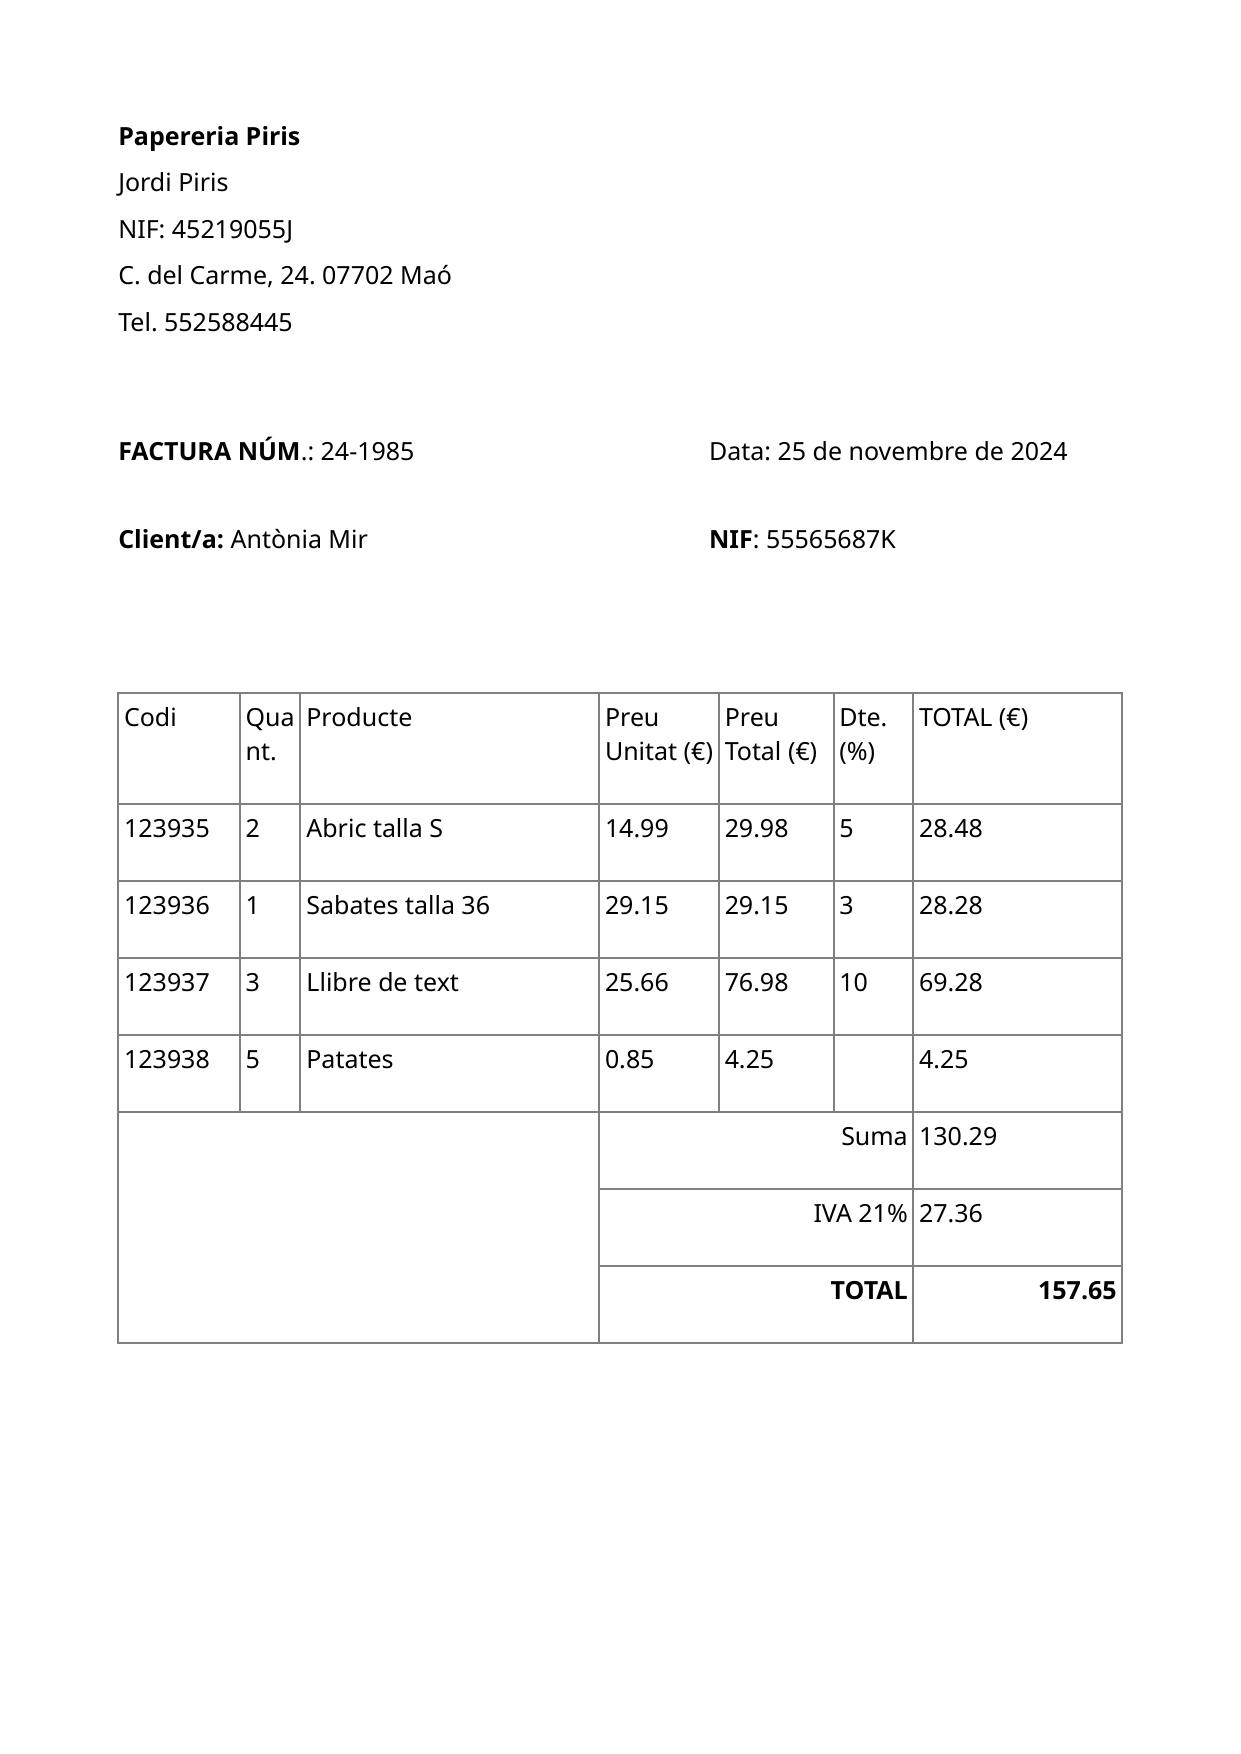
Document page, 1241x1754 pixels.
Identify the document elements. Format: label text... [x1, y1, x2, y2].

text Client/a: Antònia Mir NIF: 55565687K [118, 521, 1122, 555]
table_cell 28,28 [914, 882, 1121, 957]
table_cell 130,29 [914, 1113, 1121, 1188]
table_header Dte. (%) [835, 694, 912, 803]
text Tel. 552588445 [118, 304, 1122, 338]
table_cell 3 [835, 882, 912, 957]
table_cell 0,85 [600, 1036, 718, 1111]
table_cell 4,25 [720, 1036, 833, 1111]
table_cell Llibre de text [301, 959, 598, 1034]
table_cell Suma [600, 1113, 912, 1188]
table_header Codi [119, 694, 239, 803]
table_cell 28,48 [914, 805, 1121, 880]
table_cell 29,15 [600, 882, 718, 957]
table_cell 3 [241, 959, 299, 1034]
table_cell 25,66 [600, 959, 718, 1034]
text NIF: 45219055J [118, 211, 1122, 245]
table_cell 2 [241, 805, 299, 880]
table_cell Sabates talla 36 [301, 882, 598, 957]
table_header Preu Total (€) [720, 694, 833, 803]
table_cell 27,36 [914, 1190, 1121, 1265]
table_cell 123937 [119, 959, 239, 1034]
table_cell 10 [835, 959, 912, 1034]
table_cell 29,15 [720, 882, 833, 957]
text Jordi Piris [118, 165, 1122, 199]
table_cell 123936 [119, 882, 239, 957]
table_cell 14,99 [600, 805, 718, 880]
table_cell 123938 [119, 1036, 239, 1111]
table_cell TOTAL [600, 1267, 912, 1342]
table_cell Abric talla S [301, 805, 598, 880]
table_cell IVA 21% [600, 1190, 912, 1265]
table_cell 123935 [119, 805, 239, 880]
table_cell 29,98 [720, 805, 833, 880]
text FACTURA NÚM.: 24-1985 Data: 25 de novembre de 2024 [118, 433, 1122, 467]
table_cell 1 [241, 882, 299, 957]
table_header Preu Unitat (€) [600, 694, 718, 803]
table_cell Patates [301, 1036, 598, 1111]
table_cell [835, 1036, 912, 1111]
table_header Quant. [241, 694, 299, 803]
table_cell 5 [835, 805, 912, 880]
text Papereria Piris [118, 118, 1122, 152]
table_header Producte [301, 694, 598, 803]
table_cell [119, 1113, 598, 1342]
table_cell 4,25 [914, 1036, 1121, 1111]
table_cell 69,28 [914, 959, 1121, 1034]
table_cell 5 [241, 1036, 299, 1111]
table_cell 157,65 [914, 1267, 1121, 1342]
text C. del Carme, 24. 07702 Maó [118, 258, 1122, 292]
table_cell 76,98 [720, 959, 833, 1034]
table_header TOTAL (€) [914, 694, 1121, 803]
